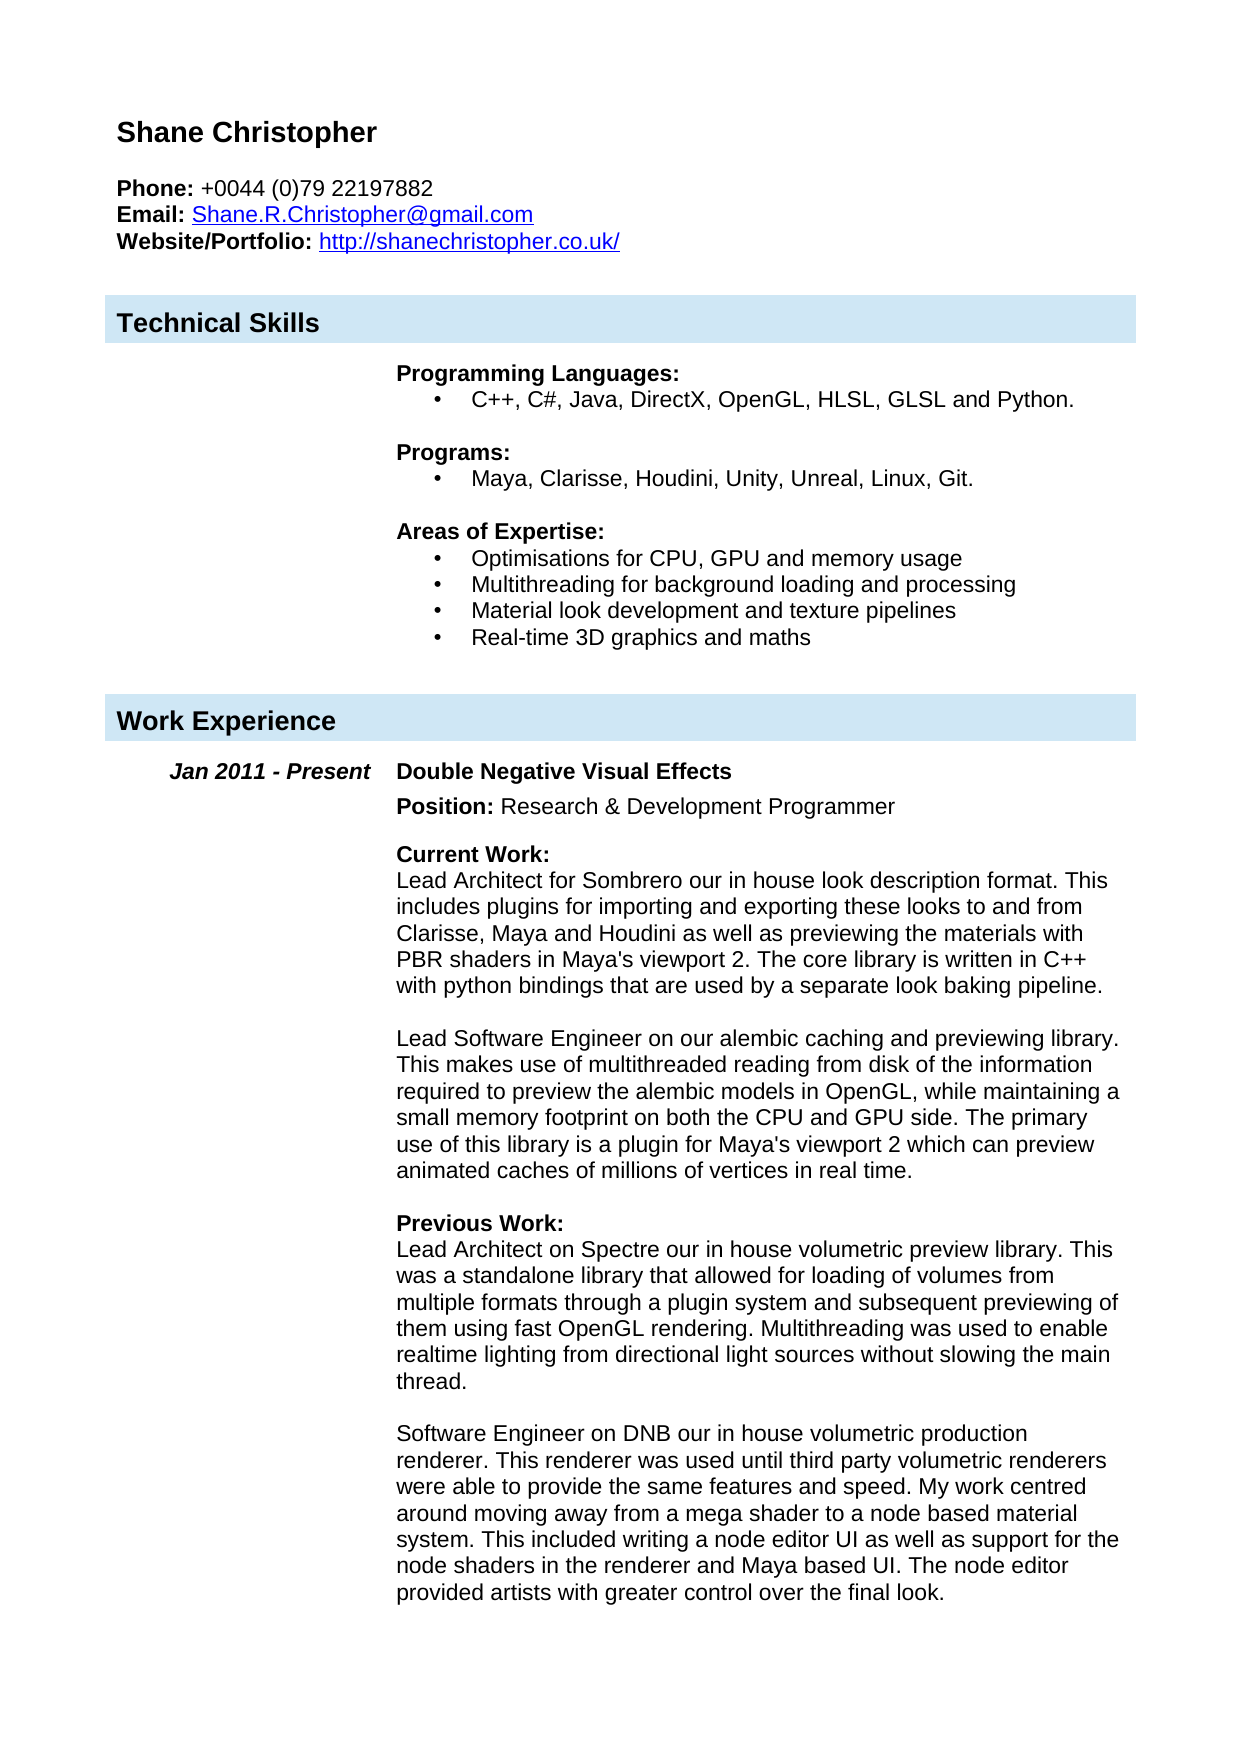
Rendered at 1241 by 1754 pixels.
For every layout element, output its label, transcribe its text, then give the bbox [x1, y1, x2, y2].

table_cell Current Work: Lead Architect for Sombrero our in house look description format. This includes plugins for importing and exporting these looks to and from Clarisse, Maya and Houdini as well as previewing the materials with PBR shaders in Maya's viewport 2. The core library is written in C++ with python bindings that are used by a separate look baking pipeline. Lead Software Engineer on our alembic caching and previewing library. This makes use of multithreaded reading from disk of the information required to preview the alembic models in OpenGL, while maintaining a small memory footprint on both the CPU and GPU side. The primary use of this library is a plugin for Maya's viewport 2 which can preview animated caches of millions of vertices in real time. Previous Work: Lead Architect on Spectre our in house volumetric preview library. This was a standalone library that allowed for loading of volumes from multiple formats through a plugin system and subsequent previewing of them using fast OpenGL rendering. Multithreading was used to enable realtime lighting from directional light sources without slowing the main thread. Software Engineer on DNB our in house volumetric production renderer. This renderer was used until third party volumetric renderers were able to provide the same features and speed. My work centred around moving away from a mega shader to a node based material system. This included writing a node editor UI as well as support for the node shaders in the renderer and Maya based UI. The node editor provided artists with greater control over the final look. [384, 836, 1136, 1635]
table_cell [105, 680, 384, 693]
table_cell Technical Skills [105, 295, 1136, 343]
table_cell [384, 680, 1136, 693]
table_cell [384, 343, 1136, 356]
table_cell Double Negative Visual Effects [384, 754, 1136, 789]
table_cell [384, 282, 1136, 295]
table_cell [105, 741, 384, 754]
table_cell Programming Languages: C++, C#, Java, DirectX, OpenGL, HLSL, GLSL and Python. Programs: Maya, Clarisse, Houdini, Unity, Unreal, Linux, Git. Areas of Expertise: Optimisations for CPU, GPU and memory usage Multithreading for background loading and processing Material look development and texture pipelines Real-time 3D graphics and maths [384, 356, 1136, 680]
table_cell Work Experience [105, 694, 1136, 741]
table_cell [384, 741, 1136, 754]
table_cell [105, 789, 384, 823]
table_cell [105, 836, 384, 1635]
table_cell [105, 282, 384, 295]
table_cell Jan 2011 - Present [105, 754, 384, 789]
table_header Shane Christopher Phone: +0044 (0)79 22197882 Email: Shane.R.Christopher@gmail.com Website/Portfolio: http://shanechristopher.co.uk/ [105, 103, 1136, 282]
table_cell [384, 823, 1136, 836]
table_cell Position: Research & Development Programmer [384, 789, 1136, 823]
table_cell [105, 343, 384, 356]
table_cell [105, 823, 384, 836]
table_cell [105, 356, 384, 680]
